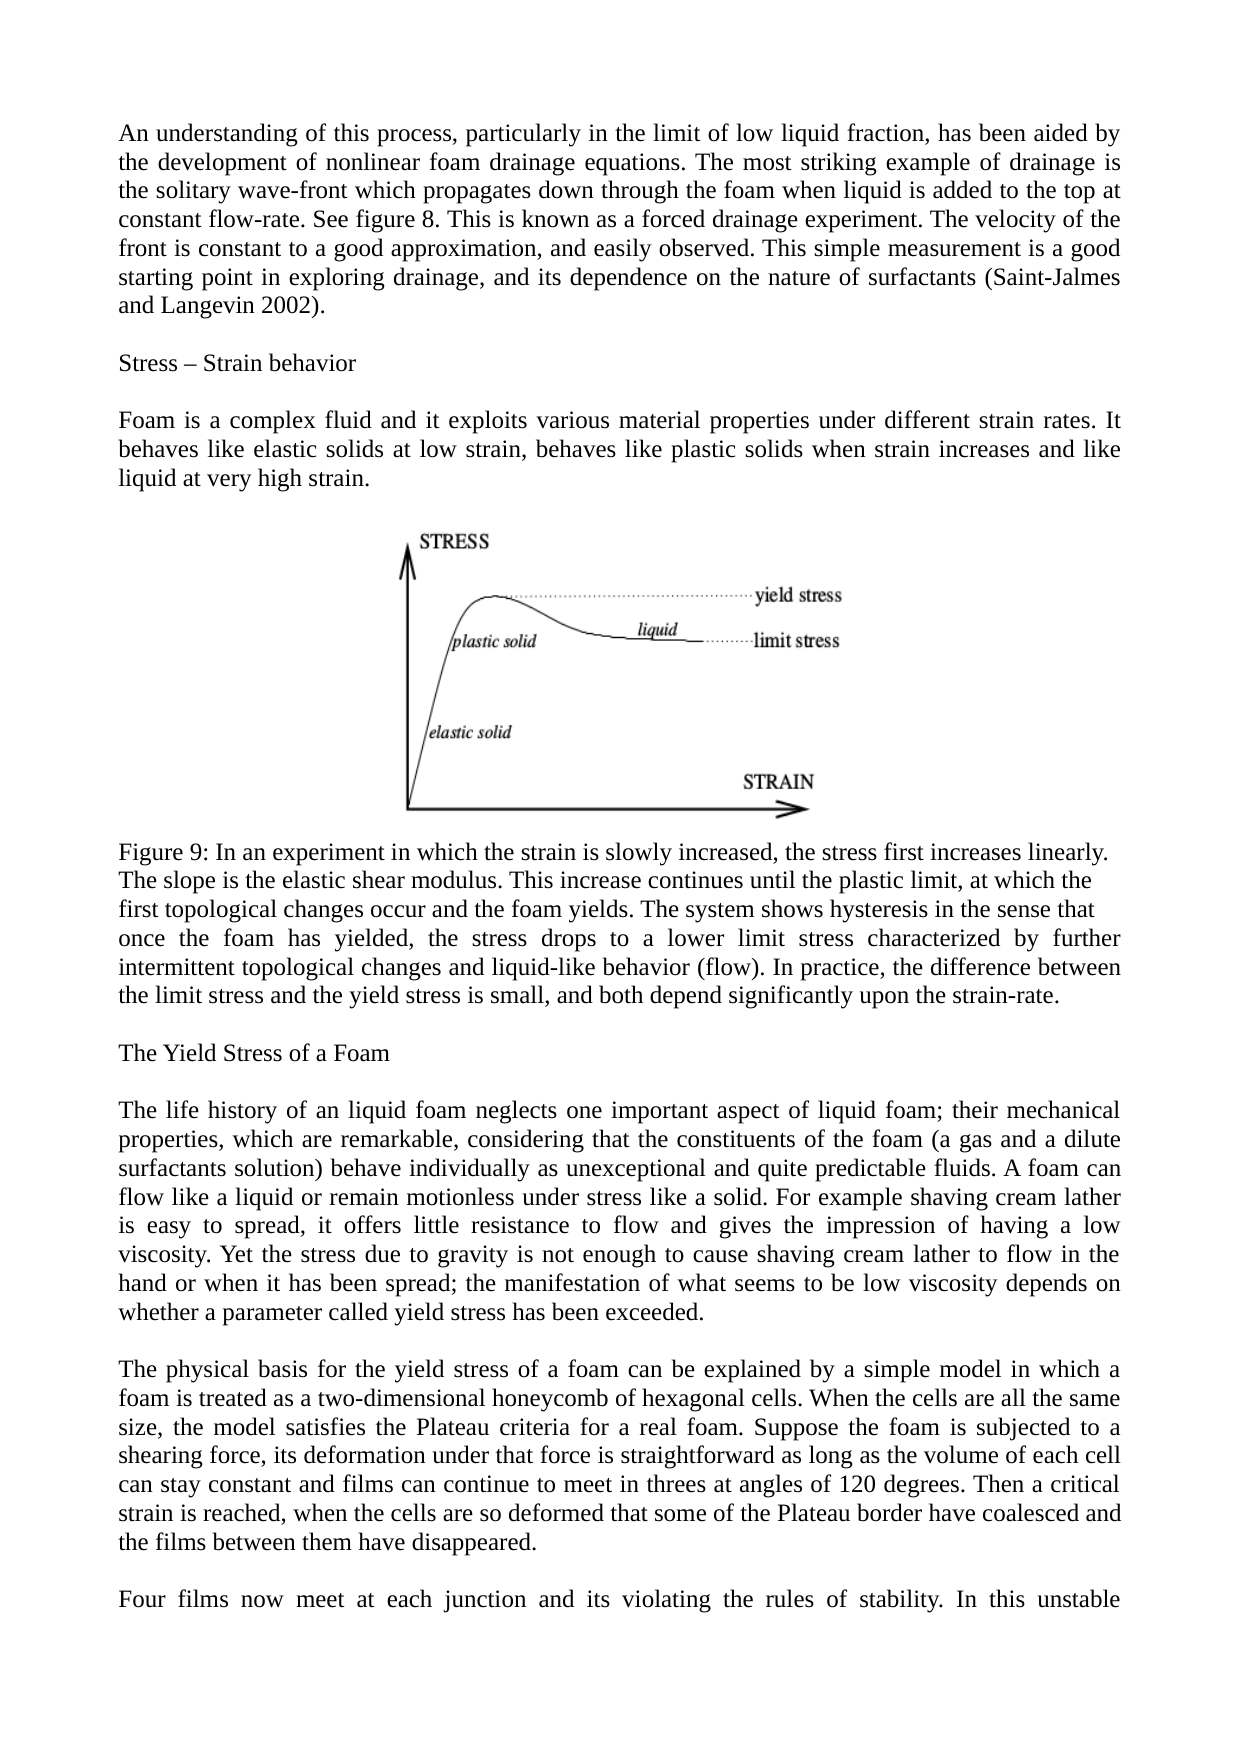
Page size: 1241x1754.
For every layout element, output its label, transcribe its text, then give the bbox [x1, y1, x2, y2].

text The slope is the elastic shear modulus. This increase continues until the plastic limit, at which the [118, 866, 1122, 894]
text Figure 9: In an experiment in which the strain is slowly increased, the stress first increases linearly. [118, 837, 1122, 866]
text Four films now meet at each junction and its violating the rules of stability. In this unstable [118, 1584, 1122, 1613]
text An understanding of this process, particularly in the limit of low liquid fraction, has been aided by the development of nonlinear foam drainage equations. The most striking example of drainage is the solitary wave-front which propagates down through the foam when liquid is added to the top at constant flow-rate. See figure 8. This is known as a forced drainage experiment. The velocity of the front is constant to a good approximation, and easily observed. This simple measurement is a good starting point in exploring drainage, and its dependence on the nature of surfactants (Saint-Jalmes and Langevin 2002). [118, 118, 1122, 319]
text The Yield Stress of a Foam [118, 1038, 1122, 1067]
text once the foam has yielded, the stress drops to a lower limit stress characterized by further intermittent topological changes and liquid-like behavior (flow). In practice, the difference between the limit stress and the yield stress is small, and both depend significantly upon the strain-rate. [118, 923, 1122, 1009]
text The life history of an liquid foam neglects one important aspect of liquid foam; their mechanical properties, which are remarkable, considering that the constituents of the foam (a gas and a dilute surfactants solution) behave individually as unexceptional and quite predictable fluids. A foam can flow like a liquid or remain motionless under stress like a solid. For example shaving cream lather is easy to spread, it offers little resistance to flow and gives the impression of having a low viscosity. Yet the stress due to gravity is not enough to cause shaving cream lather to flow in the hand or when it has been spread; the manifestation of what seems to be low viscosity depends on whether a parameter called yield stress has been exceeded. [118, 1096, 1122, 1326]
text Foam is a complex fluid and it exploits various material properties under different strain rates. It behaves like elastic solids at low strain, behaves like plastic solids when strain increases and like liquid at very high strain. [118, 406, 1122, 492]
text Stress – Strain behavior [118, 348, 1122, 377]
text The physical basis for the yield stress of a foam can be explained by a simple model in which a foam is treated as a two-dimensional honeycomb of hexagonal cells. When the cells are all the same size, the model satisfies the Plateau criteria for a real foam. Suppose the foam is subjected to a shearing force, its deformation under that force is straightforward as long as the volume of each cell can stay constant and films can continue to meet in threes at angles of 120 degrees. Then a critical strain is reached, when the cells are so deformed that some of the Plateau border have coalesced and the films between them have disappeared. [118, 1354, 1122, 1556]
text first topological changes occur and the foam yields. The system shows hysteresis in the sense that [118, 894, 1122, 923]
picture [391, 520, 850, 828]
